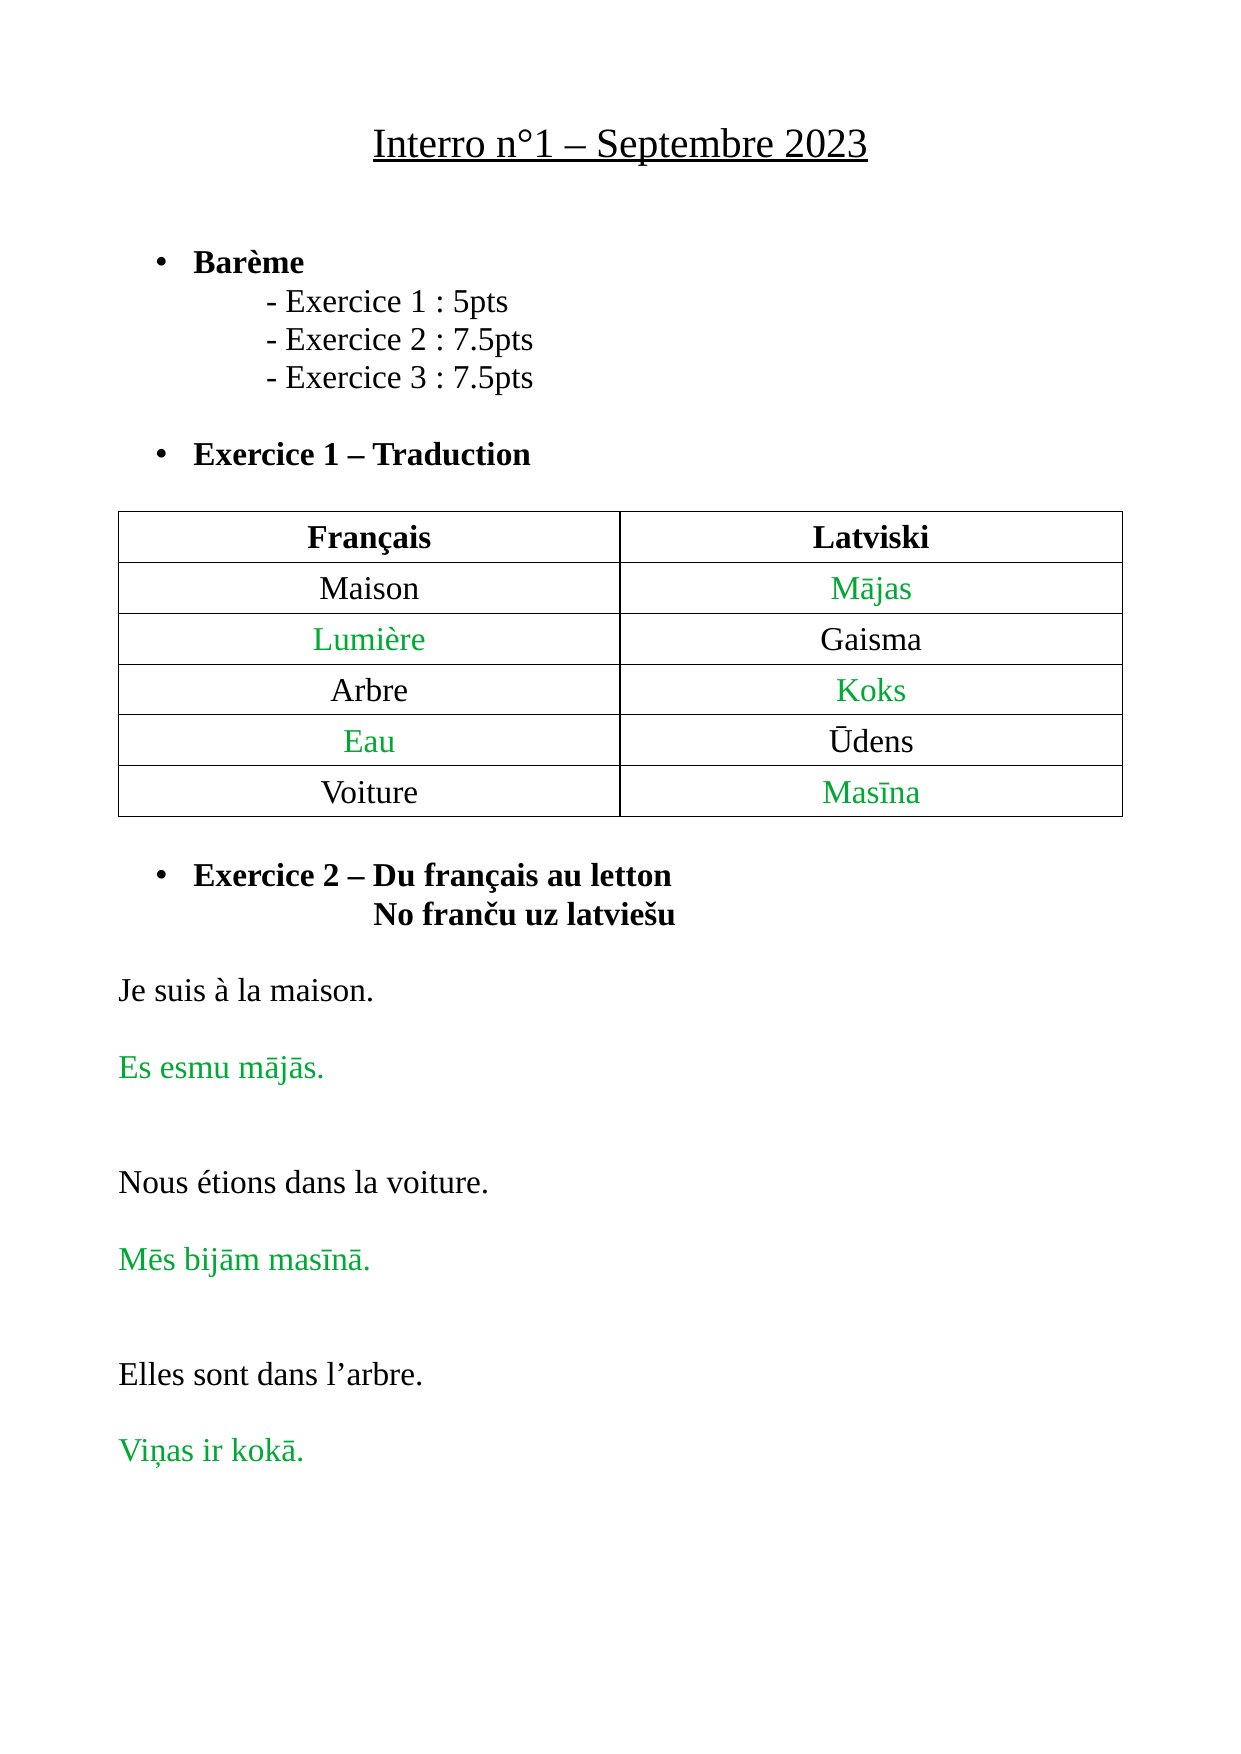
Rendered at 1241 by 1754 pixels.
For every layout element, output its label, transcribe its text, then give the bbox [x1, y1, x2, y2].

table_cell Arbre [119, 665, 619, 714]
table_cell Ūdens [621, 715, 1122, 765]
text Je suis à la maison. [118, 970, 1122, 1009]
text Viņas ir kokā. [118, 1430, 1122, 1469]
table_cell Mājas [621, 563, 1122, 613]
text Es esmu mājās. [118, 1047, 1122, 1085]
table_header Français [119, 512, 619, 562]
table_cell Koks [621, 665, 1122, 714]
text No franču uz latviešu [118, 894, 1122, 932]
text - Exercice 1 : 5pts [118, 281, 1122, 319]
list Exercice 1 – Traduction [156, 434, 1122, 473]
table_cell Eau [119, 715, 619, 765]
text Mēs bijām masīnā. [118, 1239, 1122, 1277]
table_header Latviski [621, 512, 1122, 562]
table_cell Masīna [621, 766, 1122, 816]
table_cell Lumière [119, 614, 619, 663]
table_cell Voiture [119, 766, 619, 816]
table_cell Maison [119, 563, 619, 613]
text Interro n°1 – Septembre 2023 [118, 118, 1122, 166]
text - Exercice 3 : 7.5pts [118, 358, 1122, 396]
list Barème [156, 243, 1122, 281]
text Elles sont dans l’arbre. [118, 1354, 1122, 1392]
text - Exercice 2 : 7.5pts [118, 319, 1122, 358]
list Exercice 2 – Du français au letton [156, 855, 1122, 894]
table_cell Gaisma [621, 614, 1122, 663]
text Nous étions dans la voiture. [118, 1162, 1122, 1200]
